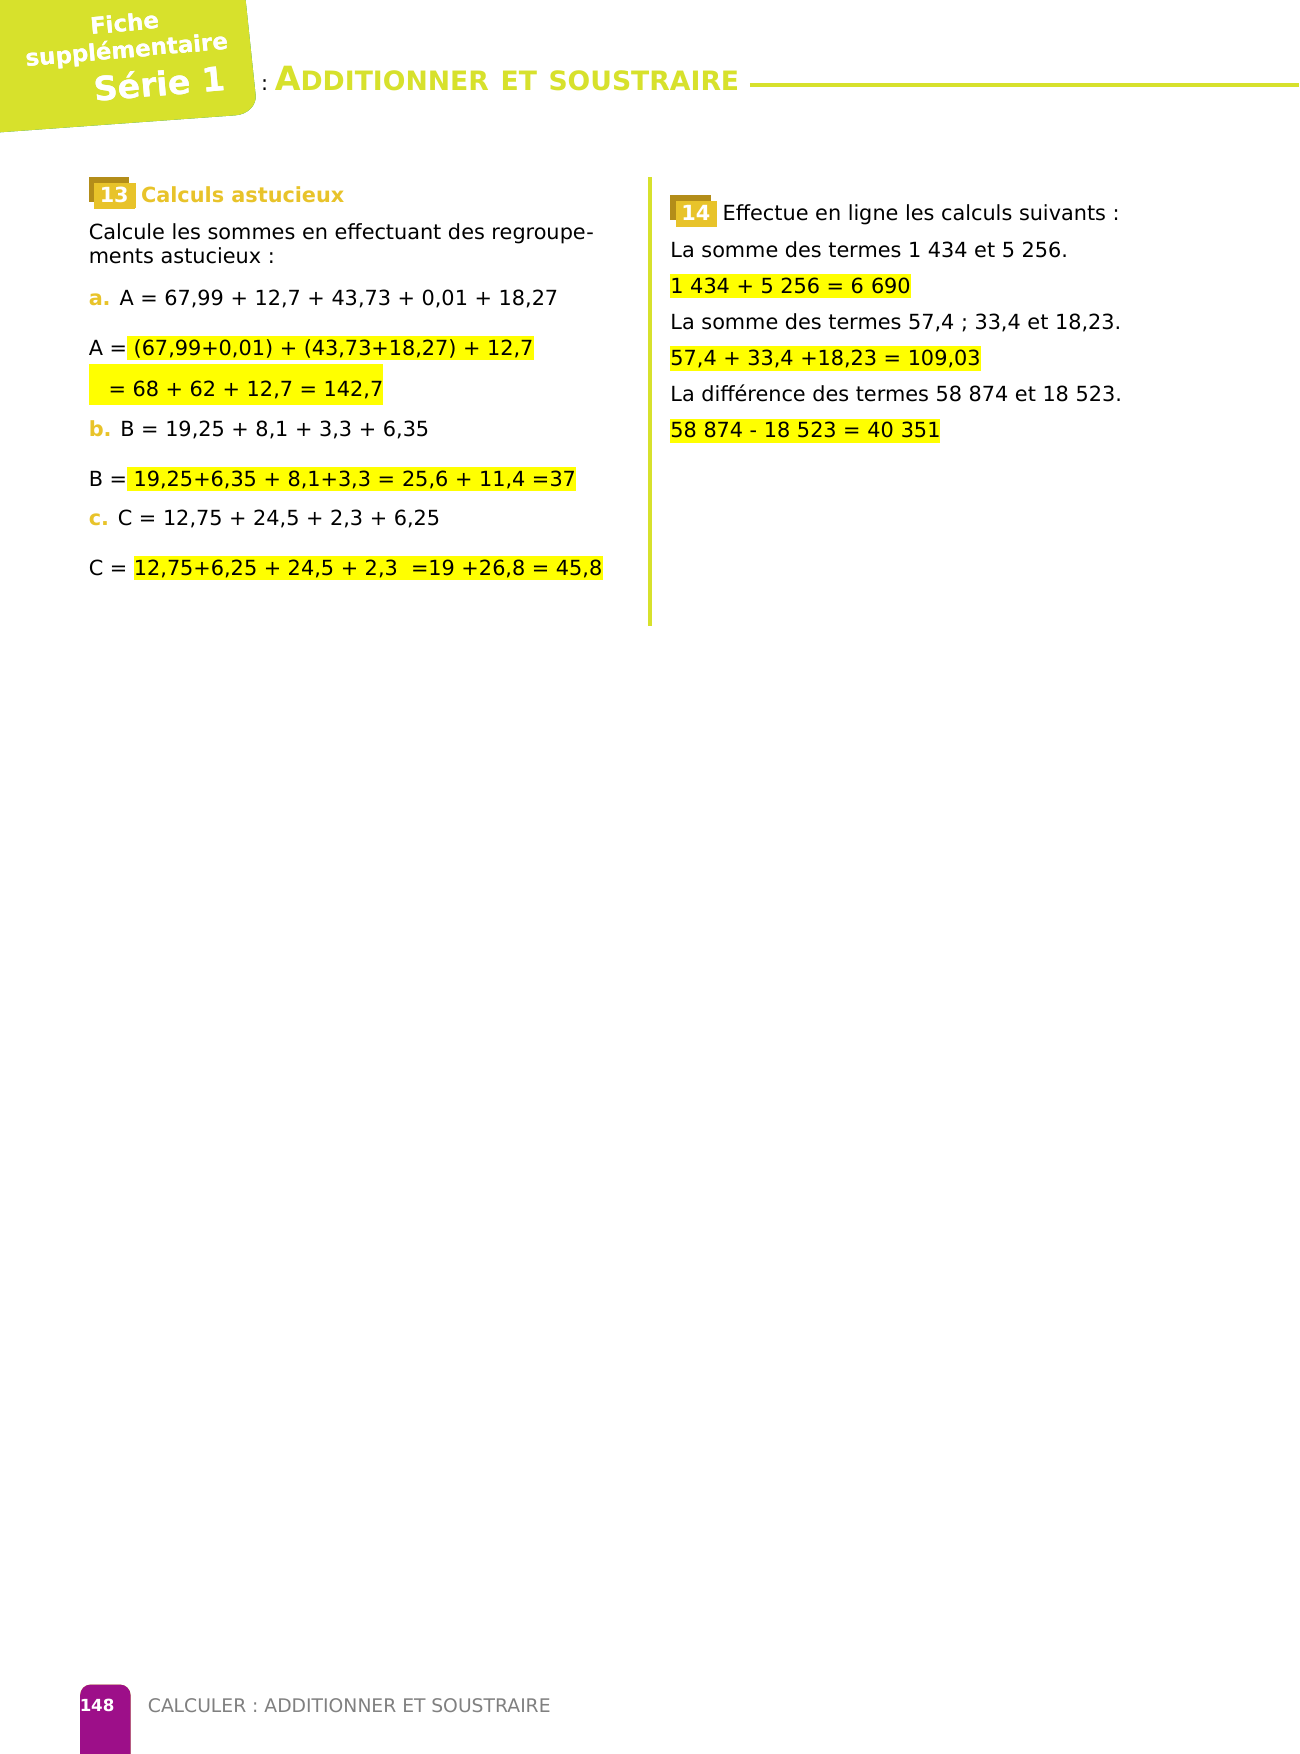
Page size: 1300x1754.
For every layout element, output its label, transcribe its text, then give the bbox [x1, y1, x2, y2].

list A = 67,99 + 12,7 + 43,73 + 0,01 + 18,27 [88, 286, 629, 311]
subtitle Calculs astucieux [129, 177, 629, 208]
list B = 19,25 + 8,1 + 3,3 + 6,35 [88, 417, 629, 441]
subtitle La différence des termes 58 874 et 18 523. [670, 382, 1205, 407]
list C = 12,75 + 24,5 + 2,3 + 6,25 [88, 506, 629, 530]
subtitle La somme des termes 1 434 et 5 256. [670, 238, 1205, 262]
text = 68 + 62 + 12,7 = 142,7 [383, 364, 629, 405]
subtitle Effectue en ligne les calculs suivants : [711, 195, 1211, 226]
subtitle Calcule les sommes en effectuant des regroupe­ments astucieux : [88, 220, 623, 269]
text B = 19,25+6,35 + 8,1+3,3 = 25,6 + 11,4 =37 [88, 453, 629, 494]
text C = 12,75+6,25 + 24,5 + 2,3 =19 +26,8 = 45,8 [88, 542, 629, 583]
subtitle 1 434 + 5 256 = 6 690 [911, 274, 1205, 298]
subtitle 57,4 + 33,4 +18,23 = 109,03 [981, 346, 1205, 371]
text A = (67,99+0,01) + (43,73+18,27) + 12,7 [88, 322, 629, 364]
subtitle 58 874 - 18 523 = 40 351 [670, 418, 1205, 443]
subtitle La somme des termes 57,4 ; 33,4 et 18,23. [670, 310, 1205, 334]
